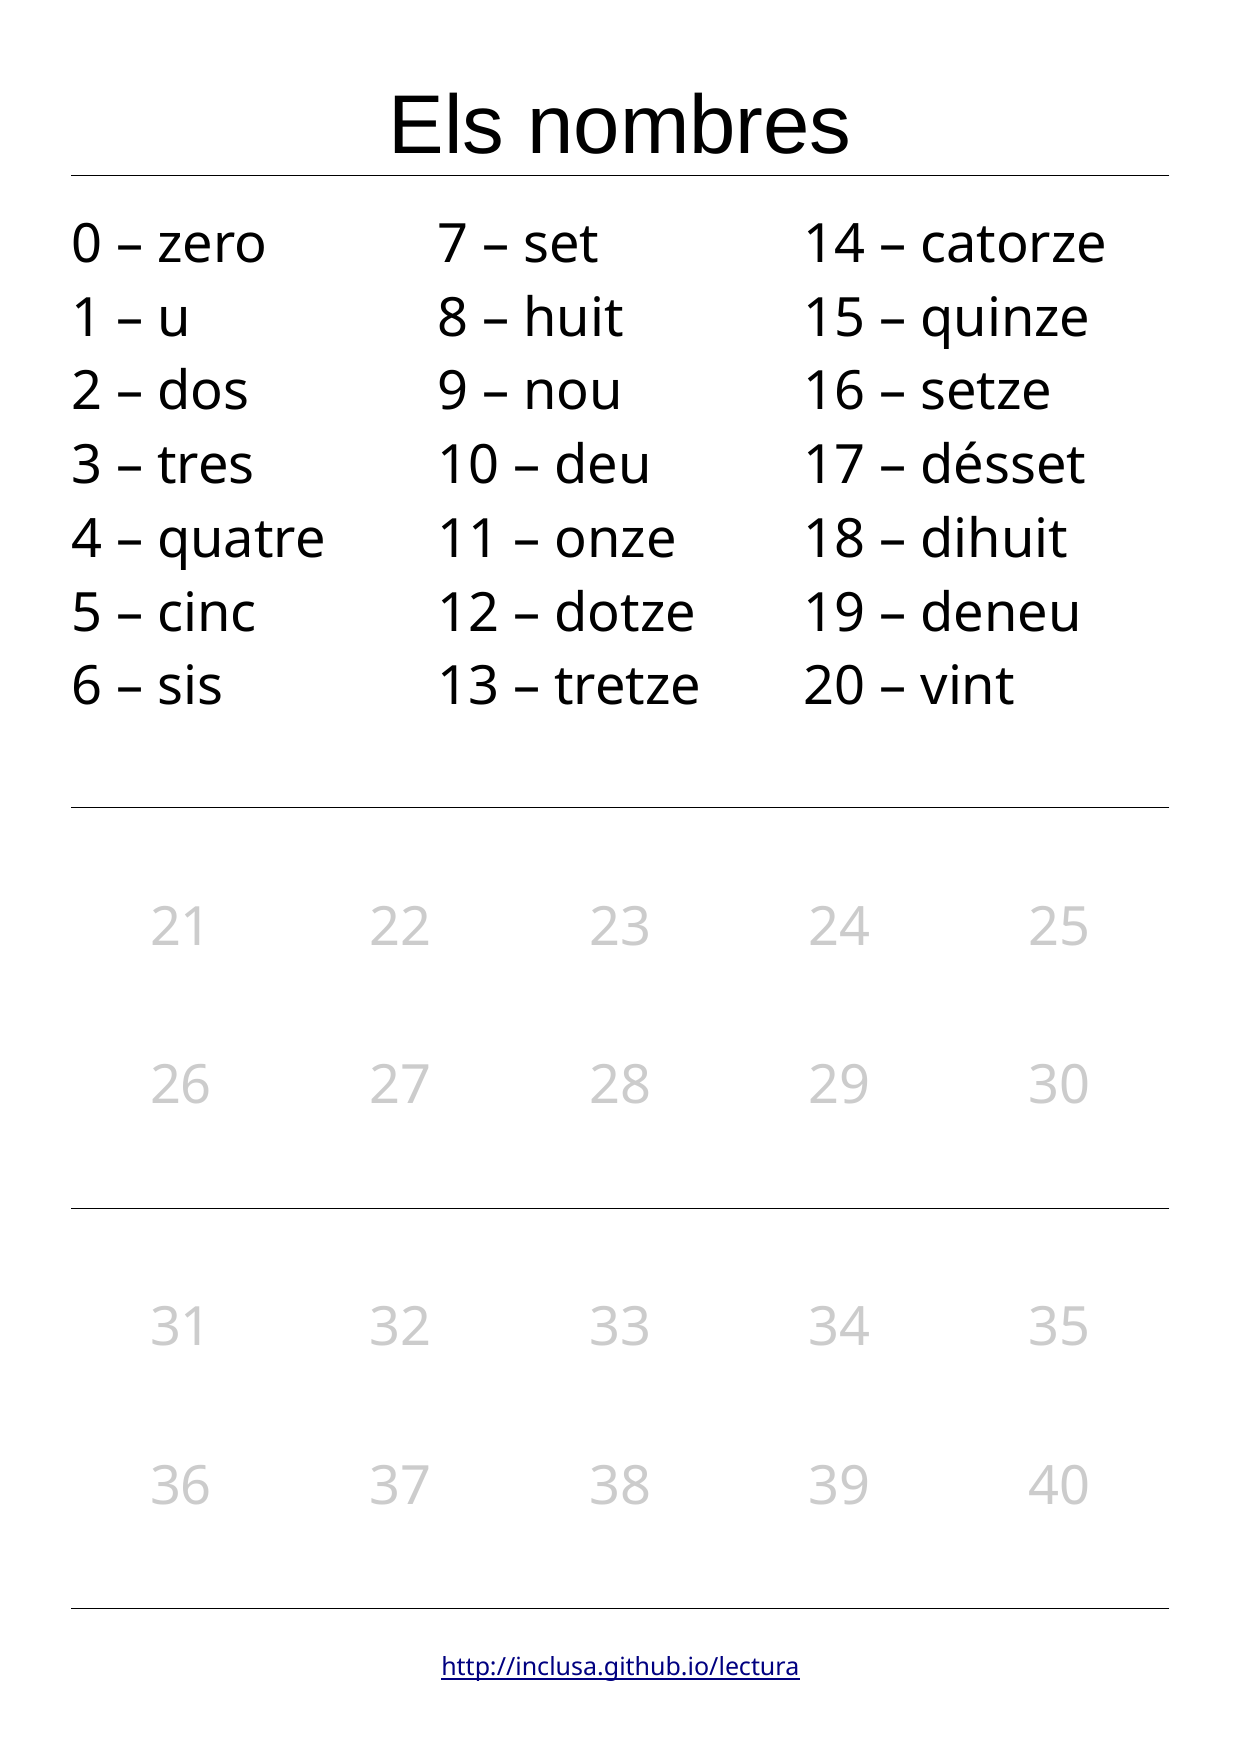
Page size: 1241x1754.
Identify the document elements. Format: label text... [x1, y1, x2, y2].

text 10 – deu [437, 426, 803, 499]
table_header 24 [730, 881, 949, 1040]
text 5 – cinc [71, 573, 437, 647]
table_cell 38 [510, 1441, 730, 1526]
table_header 35 [950, 1282, 1169, 1441]
text 13 – tretze [437, 647, 803, 721]
text 16 – setze [803, 352, 1169, 426]
table_header 23 [510, 881, 730, 1040]
table_header 31 [71, 1282, 291, 1441]
text 18 – dihuit [803, 499, 1169, 573]
table_cell 40 [950, 1441, 1169, 1526]
text 3 – tres [71, 426, 437, 499]
text 17 – désset [803, 426, 1169, 499]
table_cell 30 [950, 1040, 1169, 1125]
table_cell 26 [71, 1040, 291, 1125]
text Els nombres [71, 71, 1169, 175]
table_header 33 [510, 1282, 730, 1441]
table_header 21 [71, 881, 291, 1040]
text 20 – vint [803, 647, 1169, 721]
text 19 – deneu [803, 573, 1169, 647]
text 12 – dotze [437, 573, 803, 647]
table_header 25 [950, 881, 1169, 1040]
text 8 – huit [437, 278, 803, 352]
text 9 – nou [437, 352, 803, 426]
table_header 32 [291, 1282, 510, 1441]
text 2 – dos [71, 352, 437, 426]
table_header 22 [291, 881, 510, 1040]
table_cell 29 [730, 1040, 949, 1125]
table_cell 39 [730, 1441, 949, 1526]
table_cell 37 [291, 1441, 510, 1526]
text 15 – quinze [803, 278, 1169, 352]
text 7 – set [437, 204, 803, 278]
text 1 – u [71, 278, 437, 352]
text 6 – sis [71, 647, 437, 721]
table_header 34 [730, 1282, 949, 1441]
table_cell 28 [510, 1040, 730, 1125]
text 0 – zero [71, 204, 437, 278]
table_cell 27 [291, 1040, 510, 1125]
text 4 – quatre [71, 499, 437, 573]
text 14 – catorze [803, 204, 1169, 278]
table_cell 36 [71, 1441, 291, 1526]
text 11 – onze [437, 499, 803, 573]
